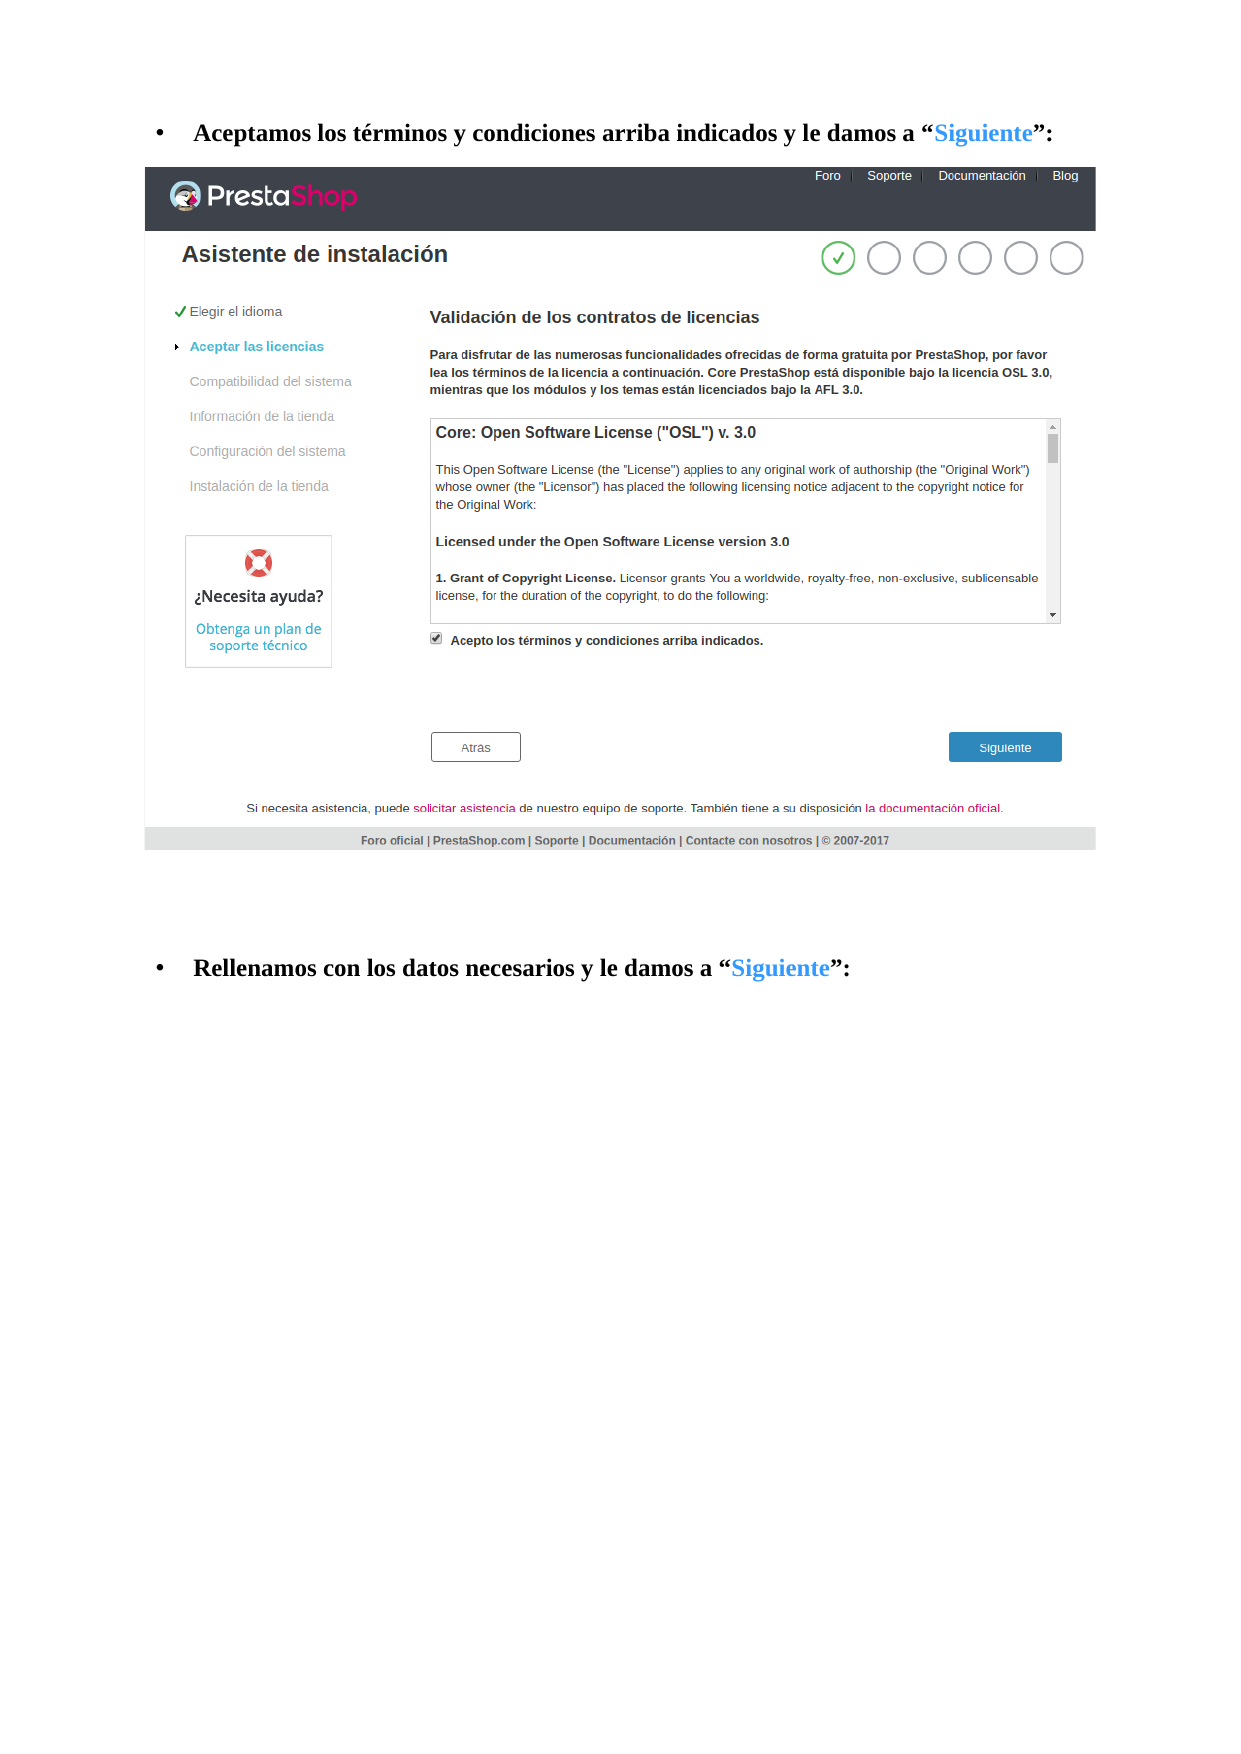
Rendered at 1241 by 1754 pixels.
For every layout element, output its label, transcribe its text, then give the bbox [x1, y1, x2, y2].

list Rellenamos con los datos necesarios y le damos a “Siguiente”: [156, 953, 1122, 982]
list Aceptamos los términos y condiciones arriba indicados y le damos a “Siguiente”: [156, 118, 1122, 147]
picture [144, 167, 1096, 850]
